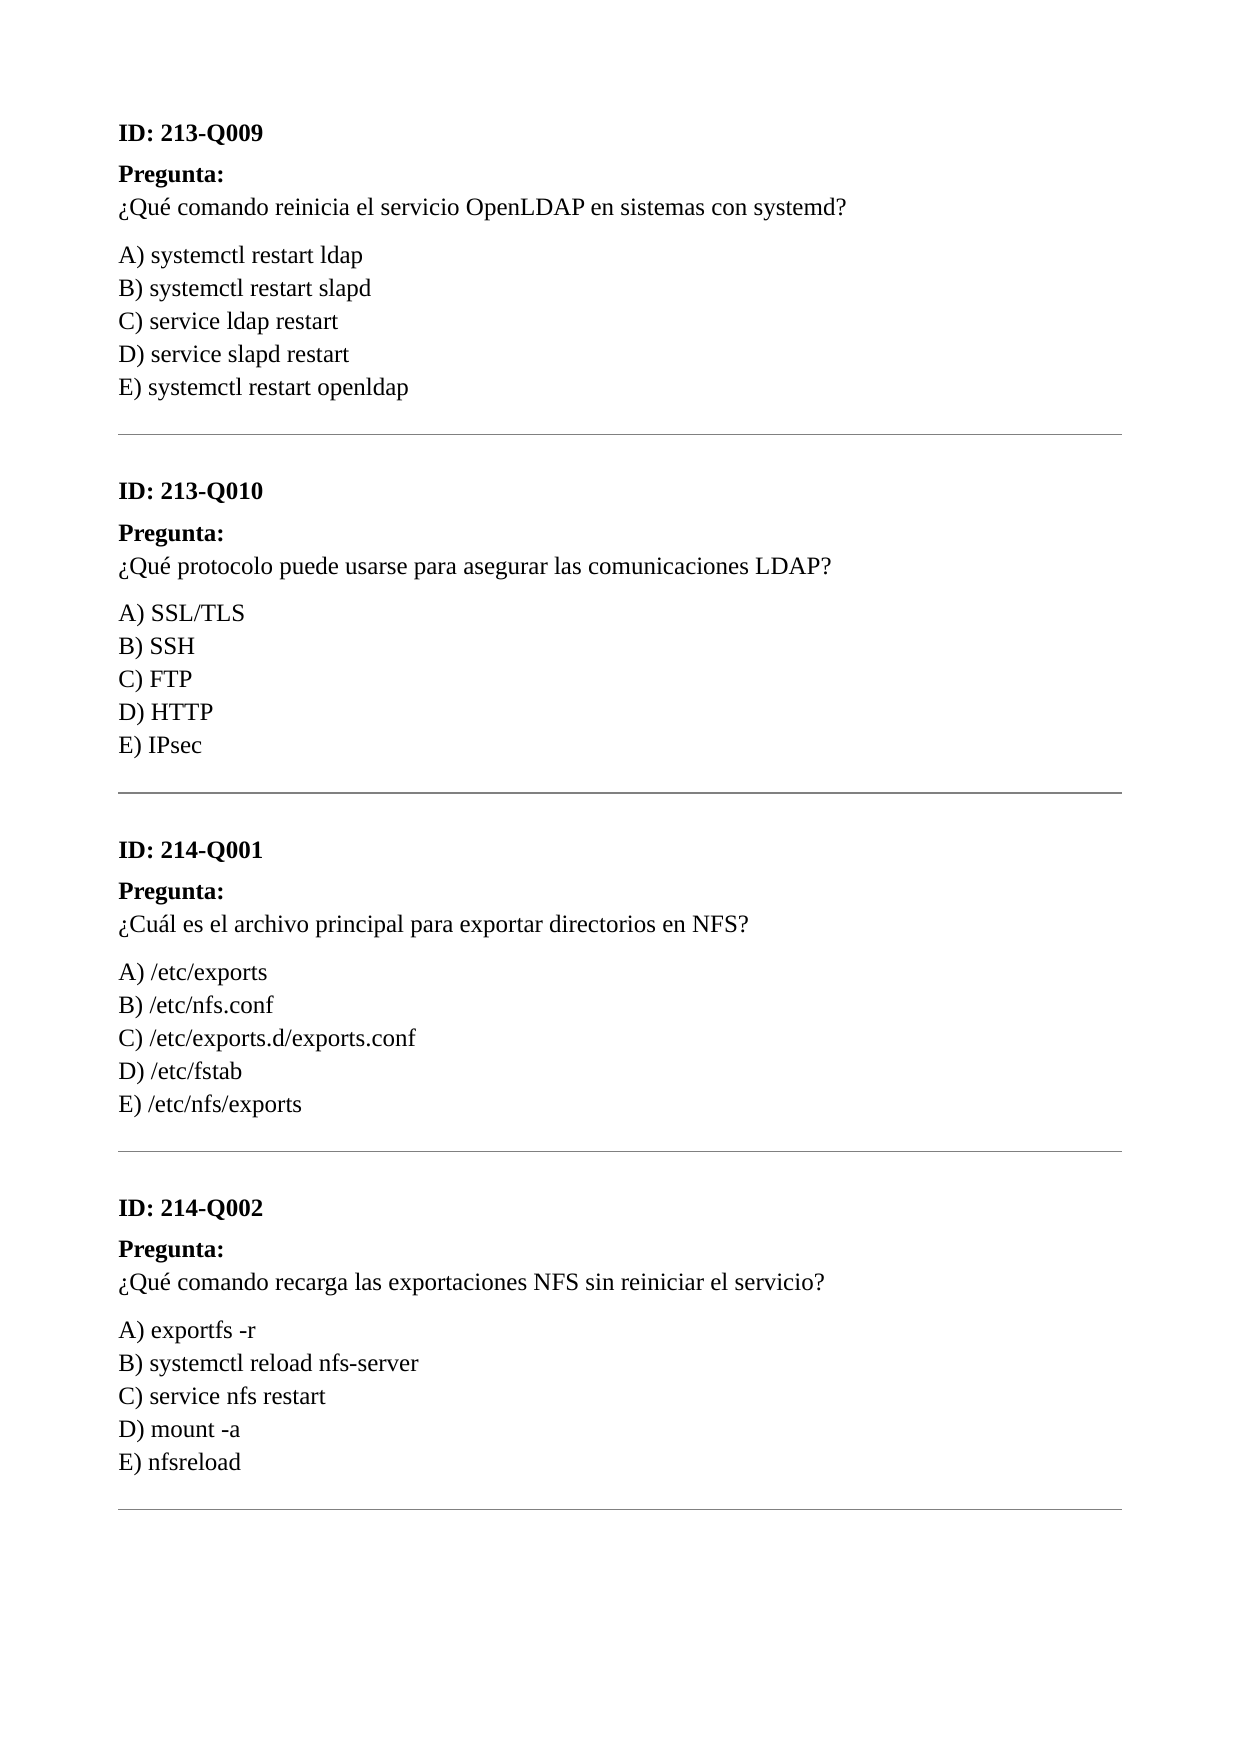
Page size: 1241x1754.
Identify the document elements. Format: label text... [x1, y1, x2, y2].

text A) exportfs -r B) systemctl reload nfs-server C) service nfs restart D) mount -a E) nfsreload [118, 1315, 1122, 1476]
text Pregunta: ¿Qué comando reinicia el servicio OpenLDAP en sistemas con systemd? [118, 159, 1122, 221]
text Pregunta: ¿Qué protocolo puede usarse para asegurar las comunicaciones LDAP? [118, 518, 1122, 579]
text A) /etc/exports B) /etc/nfs.conf C) /etc/exports.d/exports.conf D) /etc/fstab E) /etc/nfs/exports [118, 957, 1122, 1117]
text Pregunta: ¿Cuál es el archivo principal para exportar directorios en NFS? [118, 876, 1122, 938]
subtitle ID: 214-Q001 [118, 835, 1122, 863]
subtitle ID: 214-Q002 [118, 1193, 1122, 1222]
text A) systemctl restart ldap B) systemctl restart slapd C) service ldap restart D) service slapd restart E) systemctl restart openldap [118, 240, 1122, 401]
text A) SSL/TLS B) SSH C) FTP D) HTTP E) IPsec [118, 598, 1122, 759]
text Pregunta: ¿Qué comando recarga las exportaciones NFS sin reiniciar el servicio? [118, 1234, 1122, 1296]
subtitle ID: 213-Q010 [118, 476, 1122, 505]
subtitle ID: 213-Q009 [118, 118, 1122, 147]
